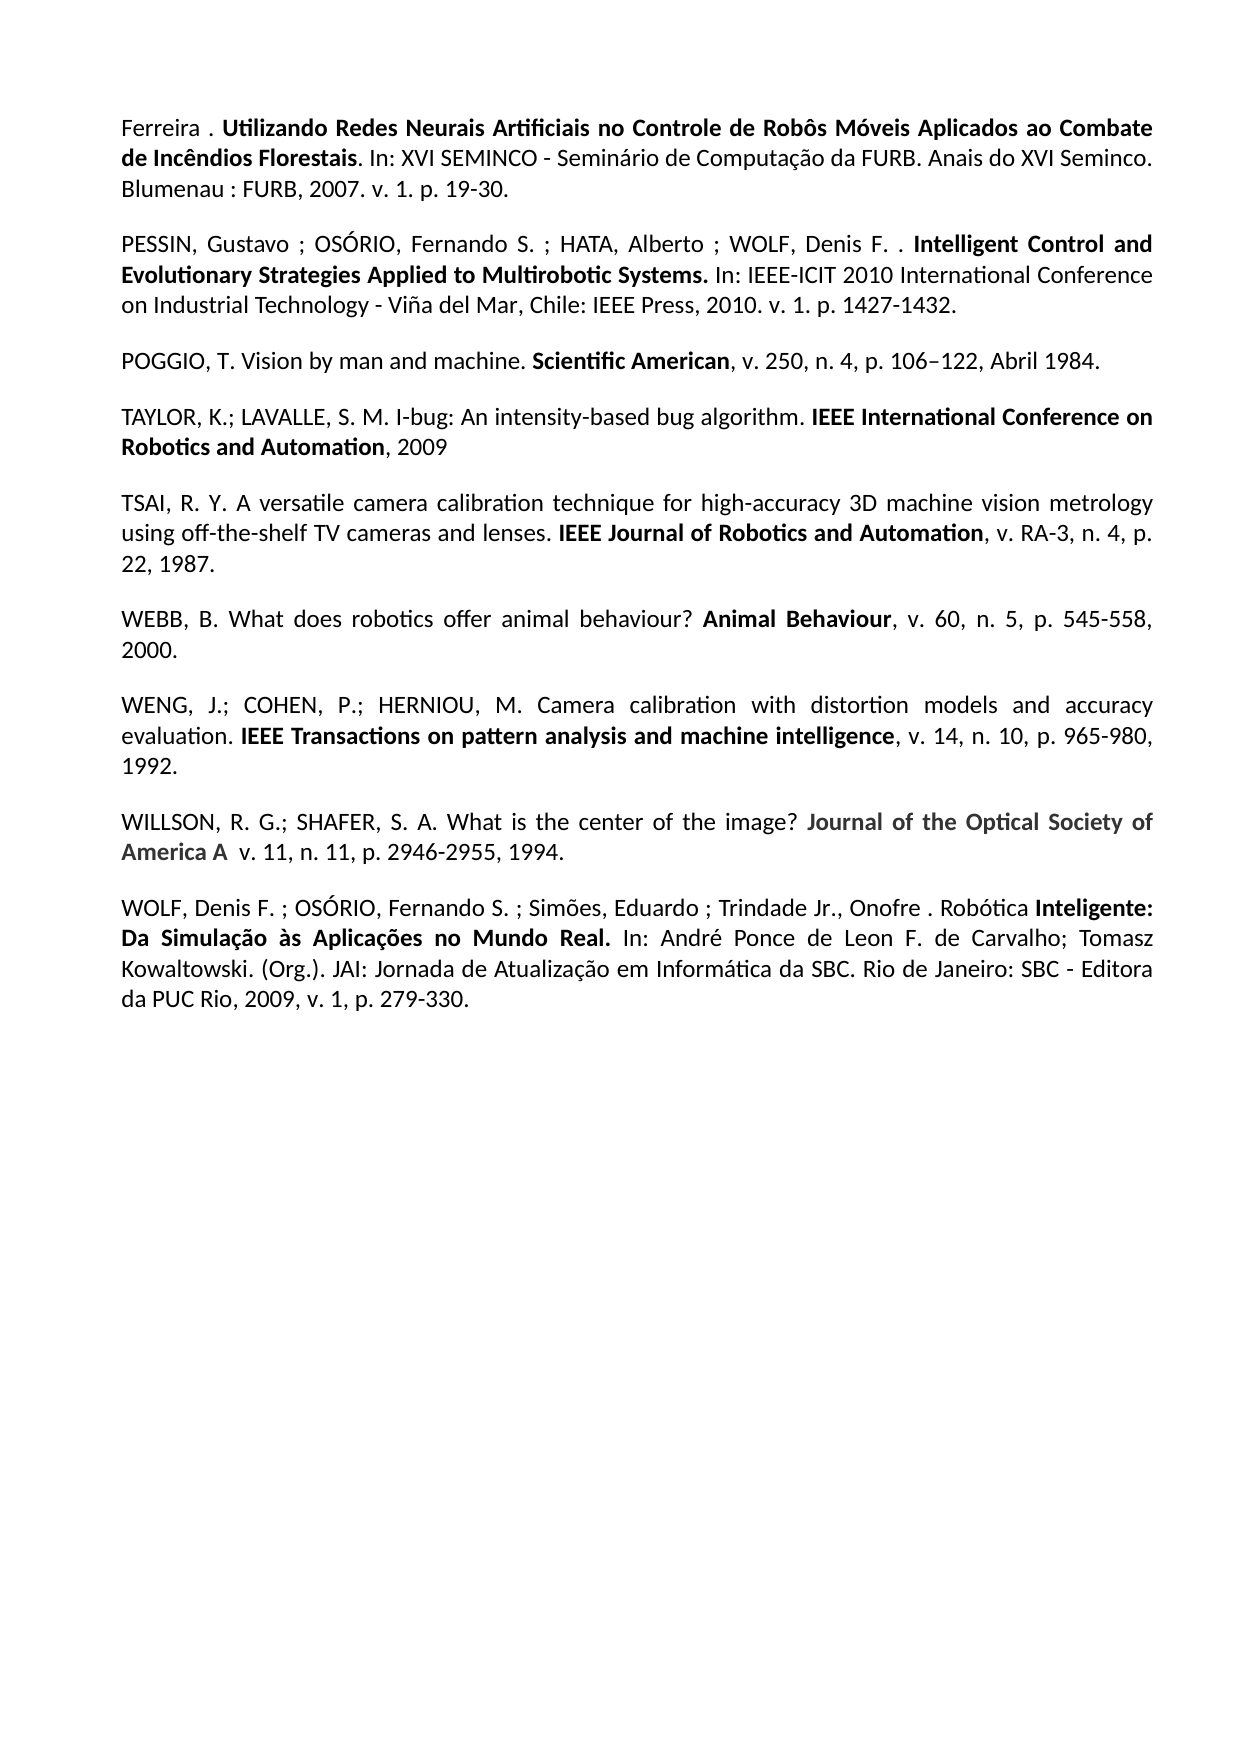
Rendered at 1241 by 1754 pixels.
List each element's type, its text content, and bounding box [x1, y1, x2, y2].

text TAYLOR, K.; LAVALLE, S. M. I-bug: An intensity-based bug algorithm. IEEE International Conference on Robotics and Automation, 2009 [121, 401, 1154, 462]
text WILLSON, R. G.; SHAFER, S. A. What is the center of the image? Journal of the Optical Society of America A v. 11, n. 11, p. 2946-2955, 1994. [121, 806, 1154, 867]
text TSAI, R. Y. A versatile camera calibration technique for high-accuracy 3D machine vision metrology using off-the-shelf TV cameras and lenses. IEEE Journal of Robotics and Automation, v. RA-3, n. 4, p. 22, 1987. [121, 487, 1154, 578]
text POGGIO, T. Vision by man and machine. Scientiﬁc American, v. 250, n. 4, p. 106–122, Abril 1984. [121, 345, 1154, 376]
text WEBB, B. What does robotics offer animal behaviour? Animal Behaviour, v. 60, n. 5, p. 545-558, 2000. [121, 603, 1154, 664]
text WOLF, Denis F. ; OSÓRIO, Fernando S. ; Simões, Eduardo ; Trindade Jr., Onofre . Robótica Inteligente: Da Simulação às Aplicações no Mundo Real. In: André Ponce de Leon F. de Carvalho; Tomasz Kowaltowski. (Org.). JAI: Jornada de Atualização em Informática da SBC. Rio de Janeiro: SBC - Editora da PUC Rio, 2009, v. 1, p. 279-330. [121, 892, 1154, 1014]
text Ferreira . Utilizando Redes Neurais Artificiais no Controle de Robôs Móveis Aplicados ao Combate de Incêndios Florestais. In: XVI SEMINCO - Seminário de Computação da FURB. Anais do XVI Seminco. Blumenau : FURB, 2007. v. 1. p. 19-30. [121, 112, 1154, 203]
text WENG, J.; COHEN, P.; HERNIOU, M. Camera calibration with distortion models and accuracy evaluation. IEEE Transactions on pattern analysis and machine intelligence, v. 14, n. 10, p. 965-980, 1992. [121, 689, 1154, 781]
text PESSIN, Gustavo ; OSÓRIO, Fernando S. ; HATA, Alberto ; WOLF, Denis F. . Intelligent Control and Evolutionary Strategies Applied to Multirobotic Systems. In: IEEE-ICIT 2010 International Conference on Industrial Technology - Viña del Mar, Chile: IEEE Press, 2010. v. 1. p. 1427-1432. [121, 228, 1154, 320]
